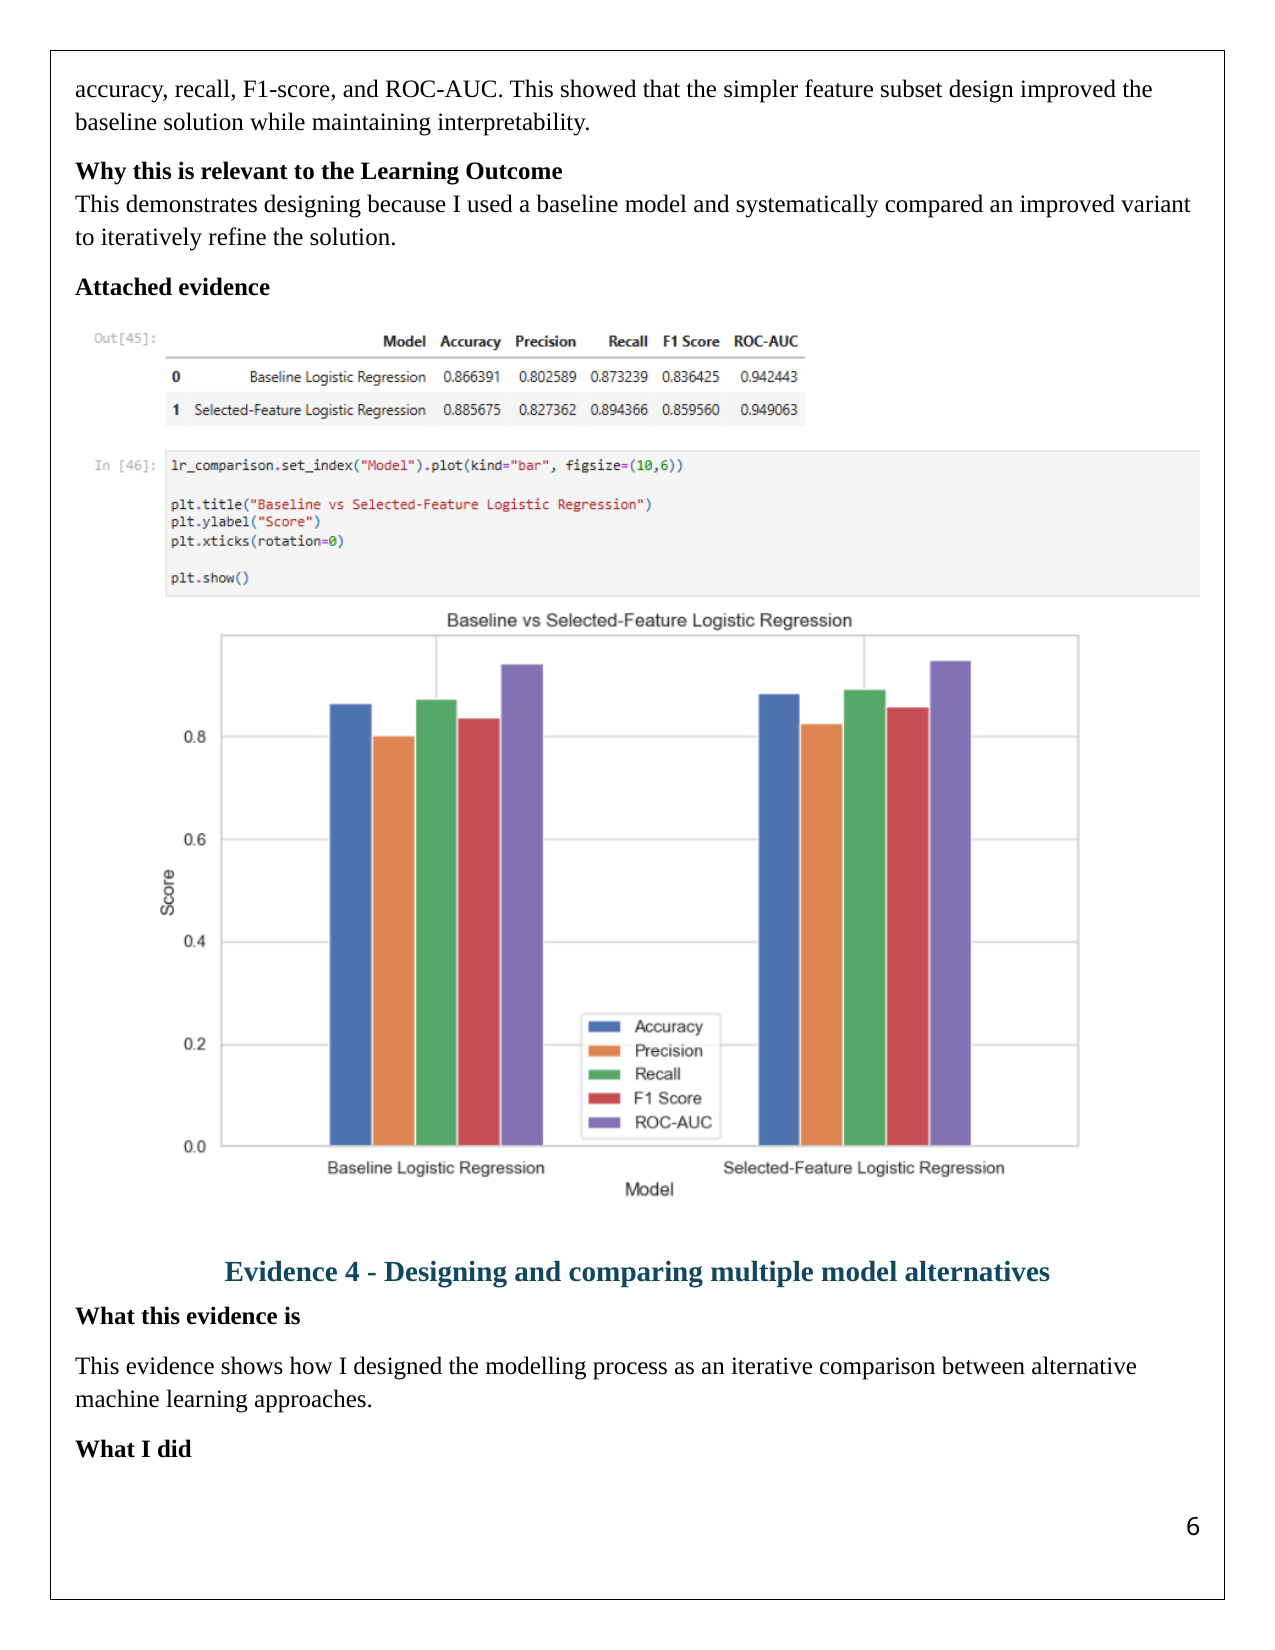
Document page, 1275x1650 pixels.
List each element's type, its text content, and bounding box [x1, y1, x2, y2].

text What I did [75, 1434, 1200, 1462]
text Attached evidence [75, 272, 1200, 301]
text What this evidence is [75, 1301, 1200, 1330]
text accuracy, recall, F1-score, and ROC-AUC. This showed that the simpler feature subset design improved the baseline solution while maintaining interpretability. [75, 74, 1200, 136]
text Why this is relevant to the Learning Outcome This demonstrates designing because I used a baseline model and systematically compared an improved variant to iteratively refine the solution. [75, 156, 1200, 251]
subtitle Evidence 4 - Designing and comparing multiple model alternatives [75, 1254, 1200, 1288]
text This evidence shows how I designed the modelling process as an iterative comparison between alternative machine learning approaches. [75, 1351, 1200, 1413]
